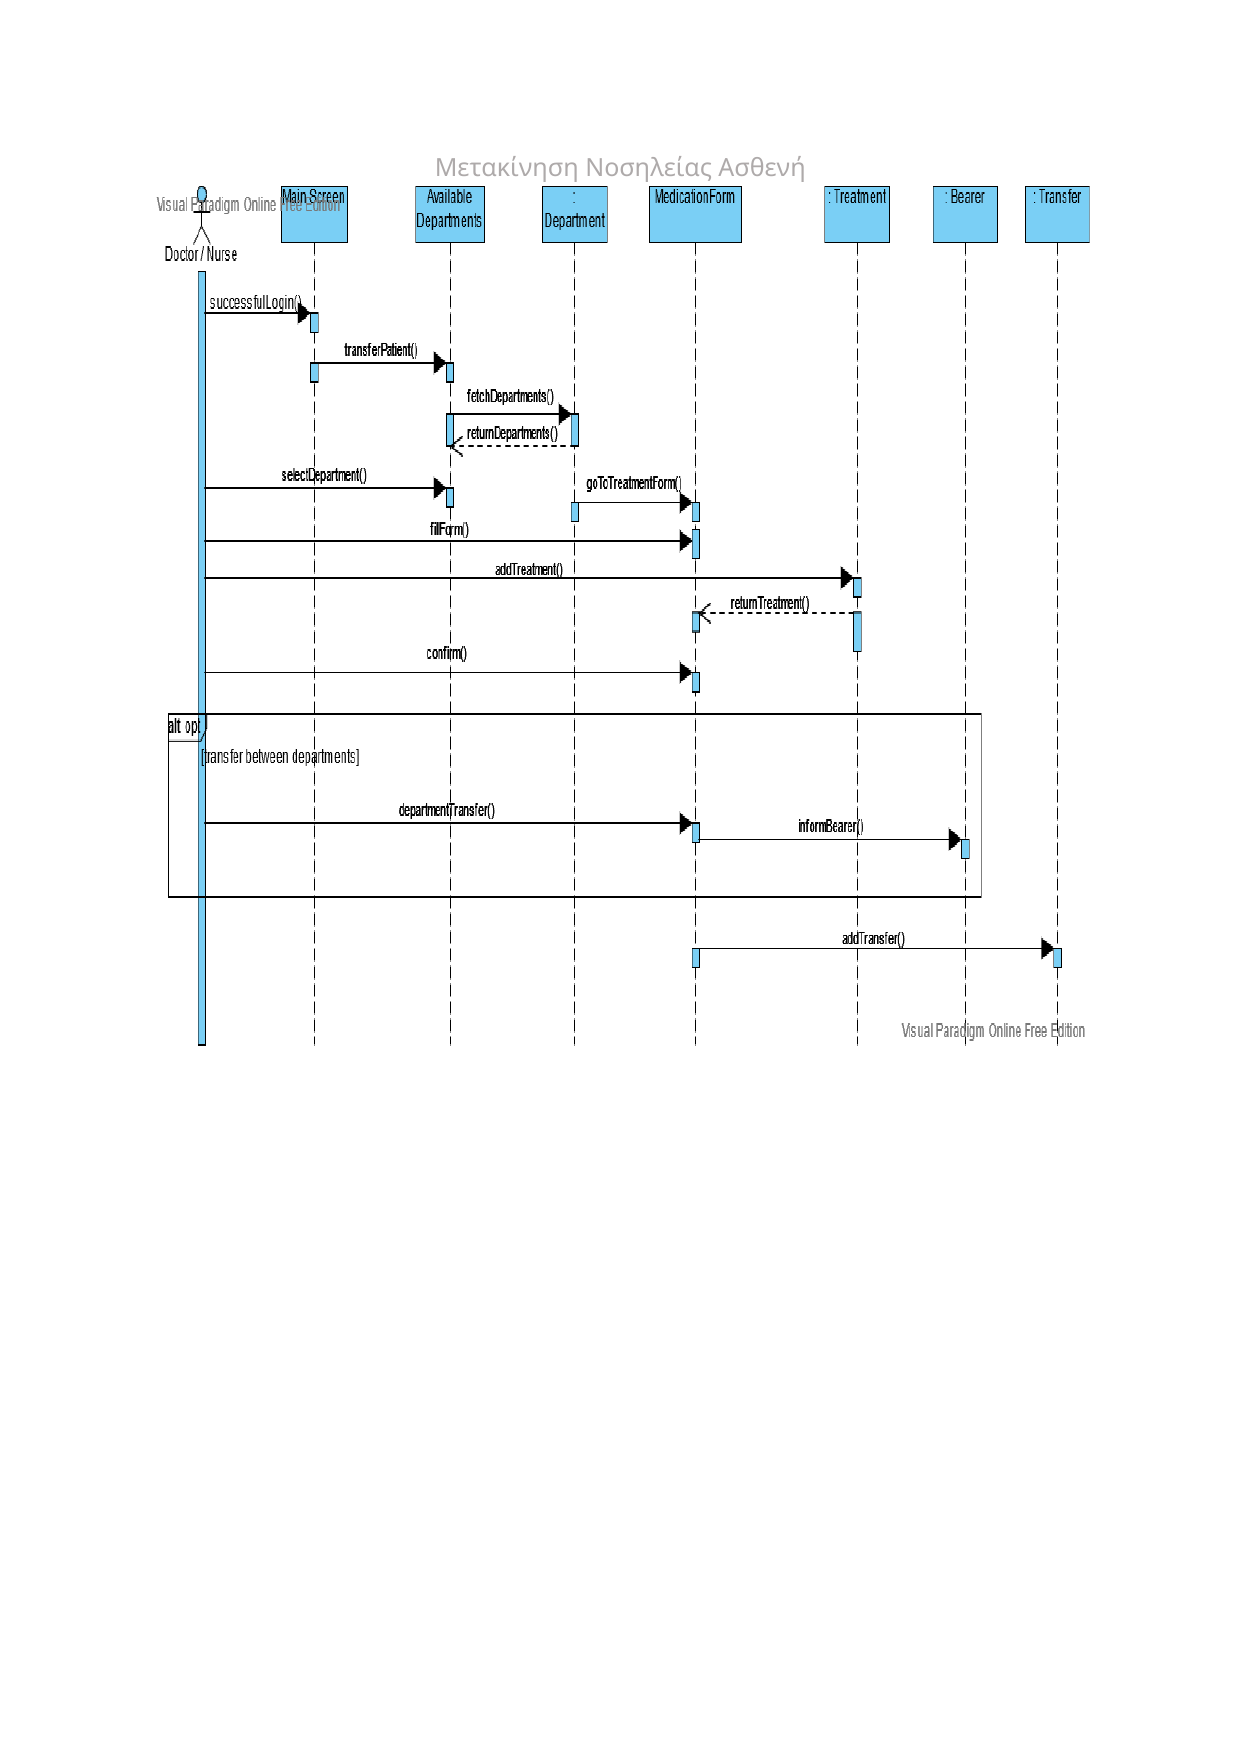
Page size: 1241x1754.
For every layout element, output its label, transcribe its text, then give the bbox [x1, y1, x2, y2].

text Μετακίνηση Νοσηλείας Ασθενή [150, 150, 1090, 186]
picture [150, 186, 1090, 1046]
